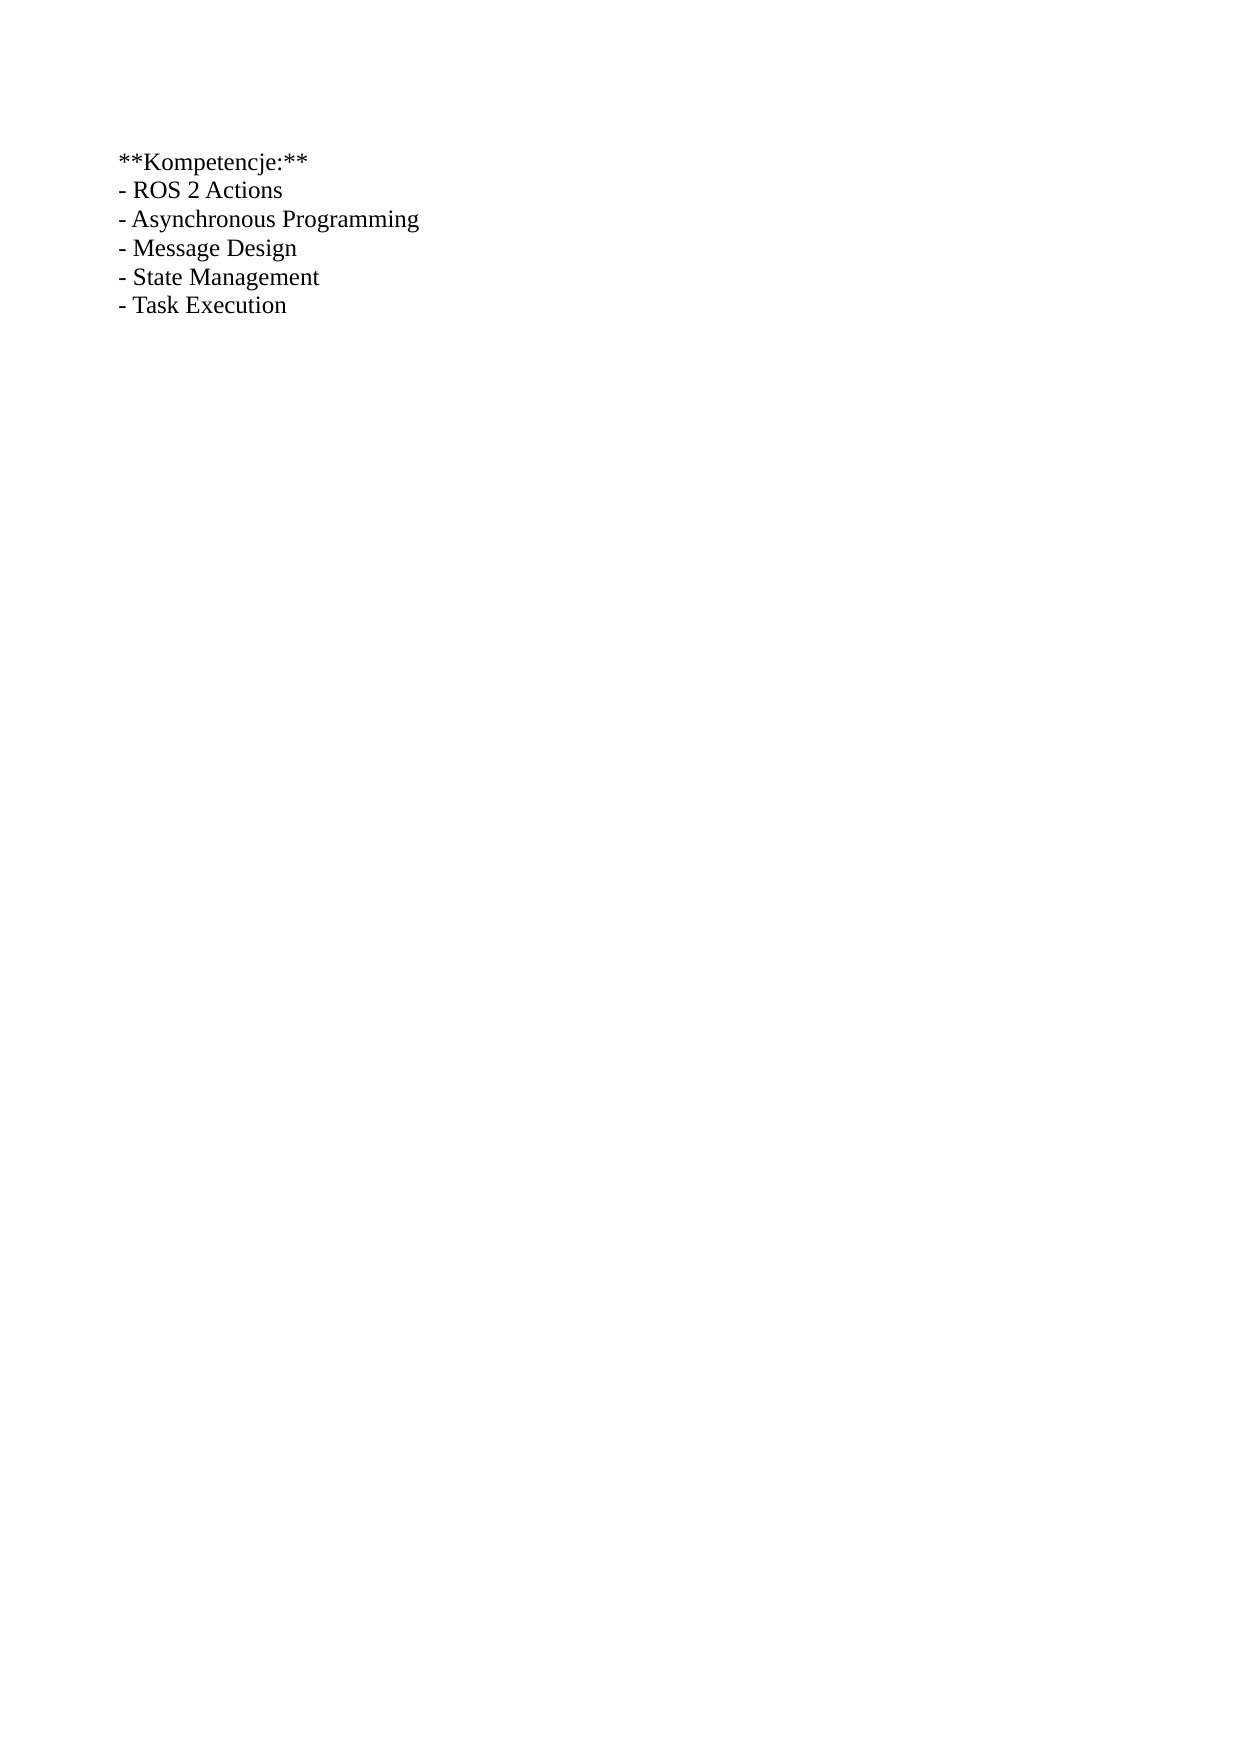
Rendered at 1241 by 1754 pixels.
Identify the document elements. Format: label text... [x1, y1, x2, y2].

text - State Management [118, 262, 1122, 291]
text **Kompetencje:** [118, 147, 1122, 176]
text - Task Execution [118, 291, 1122, 319]
text - Asynchronous Programming [118, 204, 1122, 233]
text - ROS 2 Actions [118, 176, 1122, 204]
text - Message Design [118, 233, 1122, 262]
